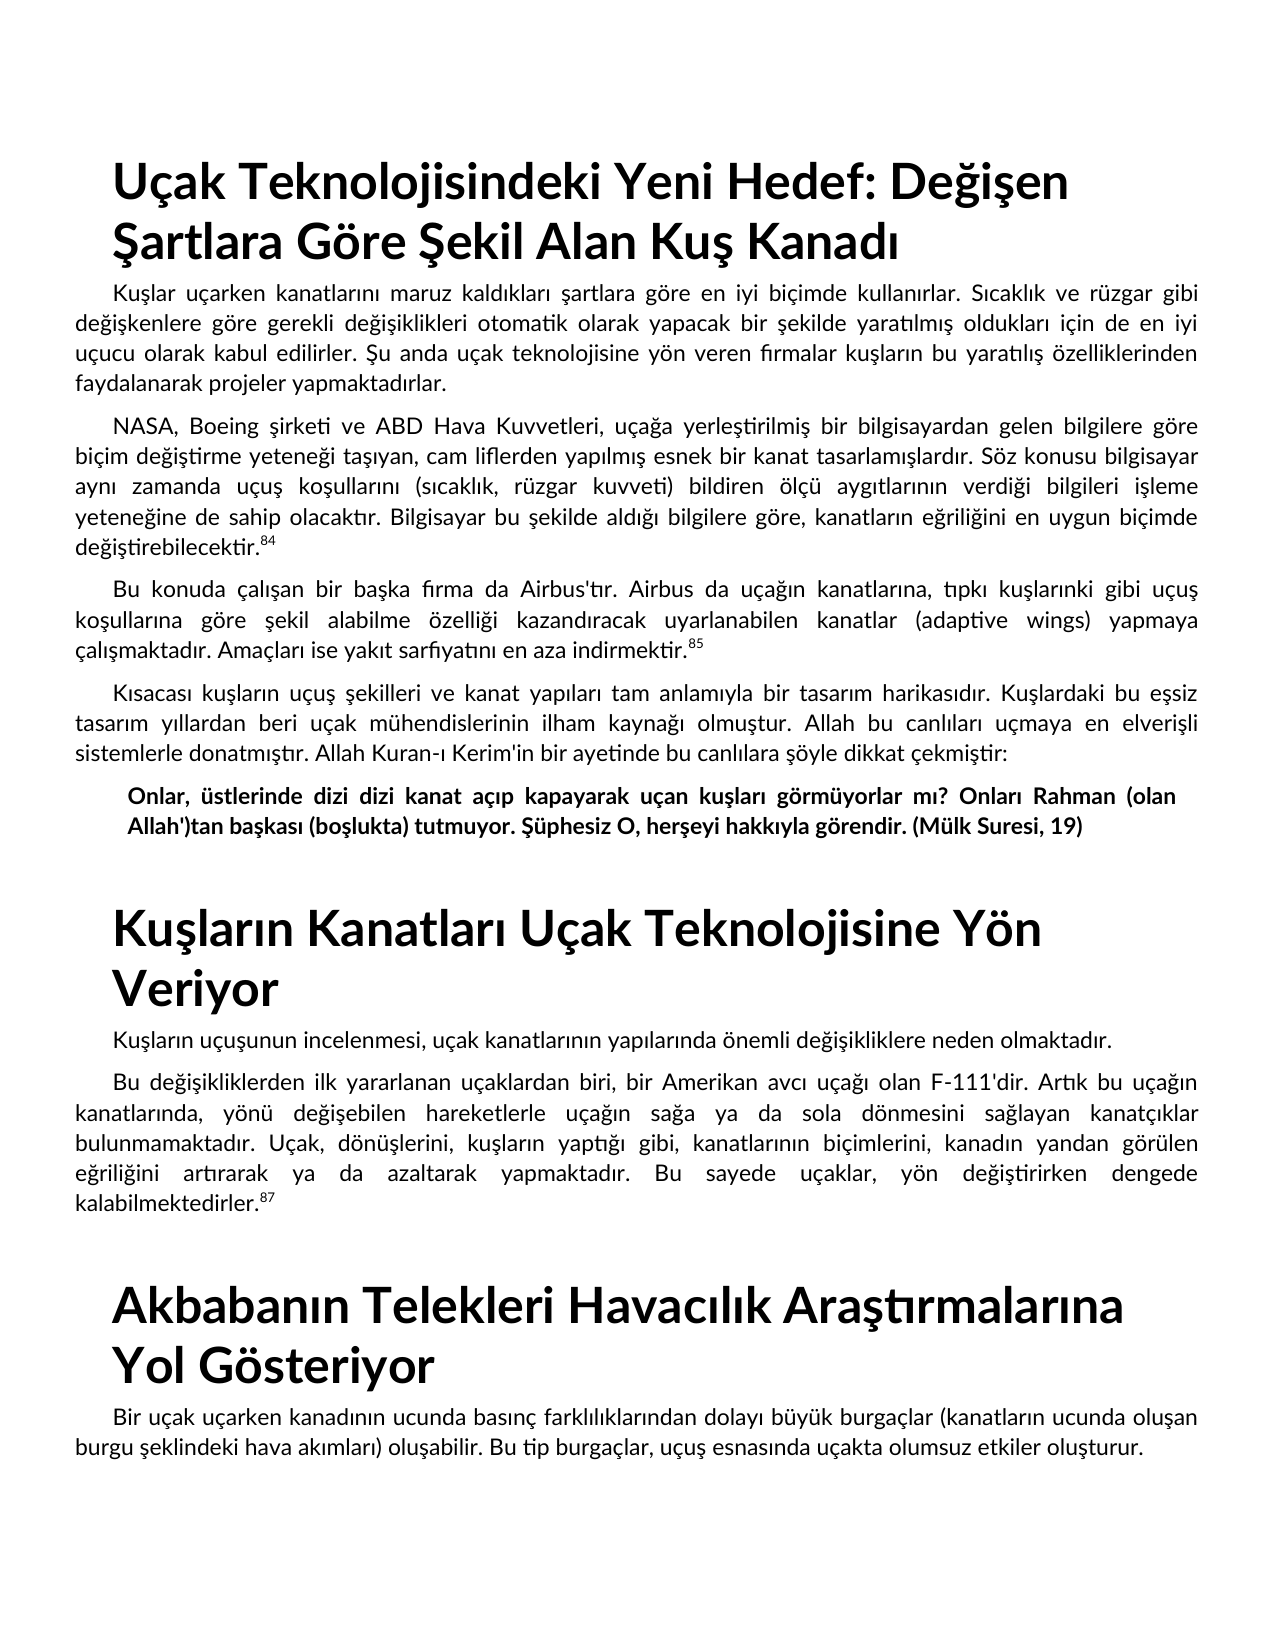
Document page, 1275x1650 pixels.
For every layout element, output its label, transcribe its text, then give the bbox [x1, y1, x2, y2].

text Bu konuda çalışan bir başka firma da Airbus'tır. Airbus da uçağın kanatlarına, tıpkı kuşlarınki gibi uçuş koşullarına göre şekil alabilme özelliği kazandıracak uyarlanabilen kanatlar (adaptive wings) yapmaya çalışmaktadır. Amaçları ise yakıt sarfiyatını en aza indirmektir.85 [75, 575, 1200, 663]
text Bir uçak uçarken kanadının ucunda basınç farklılıklarından dolayı büyük burgaçlar (kanatların ucunda oluşan burgu şeklindeki hava akımları) oluşabilir. Bu tip burgaçlar, uçuş esnasında uçakta olumsuz etkiler oluşturur. [75, 1403, 1200, 1460]
text Kuşlar uçarken kanatlarını maruz kaldıkları şartlara göre en iyi biçimde kullanırlar. Sıcaklık ve rüzgar gibi değişkenlere göre gerekli değişiklikleri otomatik olarak yapacak bir şekilde yaratılmış oldukları için de en iyi uçucu olarak kabul edilirler. Şu anda uçak teknolojisine yön veren firmalar kuşların bu yaratılış özelliklerinden faydalanarak projeler yapmaktadırlar. [75, 278, 1200, 396]
subtitle Uçak Teknolojisindeki Yeni Hedef: Değişen Şartlara Göre Şekil Alan Kuş Kanadı [112, 150, 1200, 270]
text Kısacası kuşların uçuş şekilleri ve kanat yapıları tam anlamıyla bir tasarım harikasıdır. Kuşlardaki bu eşsiz tasarım yıllardan beri uçak mühendislerinin ilham kaynağı olmuştur. Allah bu canlıları uçmaya en elverişli sistemlerle donatmıştır. Allah Kuran-ı Kerim'in bir ayetinde bu canlılara şöyle dikkat çekmiştir: [75, 678, 1200, 766]
text NASA, Boeing şirketi ve ABD Hava Kuvvetleri, uçağa yerleştirilmiş bir bilgisayardan gelen bilgilere göre biçim değiştirme yeteneği taşıyan, cam liflerden yapılmış esnek bir kanat tasarlamışlardır. Söz konusu bilgisayar aynı zamanda uçuş koşullarını (sıcaklık, rüzgar kuvveti) bildiren ölçü aygıtlarının verdiği bilgileri işleme yeteneğine de sahip olacaktır. Bilgisayar bu şekilde aldığı bilgilere göre, kanatların eğriliğini en uygun biçimde değiştirebilecektir.84 [75, 412, 1200, 560]
text Bu değişikliklerden ilk yararlanan uçaklardan biri, bir Amerikan avcı uçağı olan F-111'dir. Artık bu uçağın kanatlarında, yönü değişebilen hareketlerle uçağın sağa ya da sola dönmesini sağlayan kanatçıklar bulunmamaktadır. Uçak, dönüşlerini, kuşların yaptığı gibi, kanatlarının biçimlerini, kanadın yandan görülen eğriliğini artırarak ya da azaltarak yapmaktadır. Bu sayede uçaklar, yön değiştirirken dengede kalabilmektedirler.87 [75, 1068, 1200, 1216]
text Onlar, üstlerinde dizi dizi kanat açıp kapayarak uçan kuşları görmüyorlar mı? Onları Rahman (olan Allah')tan başkası (boşlukta) tutmuyor. Şüphesiz O, herşeyi hakkıyla görendir. (Mülk Suresi, 19) [127, 781, 1177, 839]
subtitle Akbabanın Telekleri Havacılık Araştırmalarına Yol Gösteriyor [112, 1274, 1200, 1394]
subtitle Kuşların Kanatları Uçak Teknolojisine Yön Veriyor [112, 897, 1200, 1017]
text Kuşların uçuşunun incelenmesi, uçak kanatlarının yapılarında önemli değişikliklere neden olmaktadır. [75, 1025, 1200, 1053]
